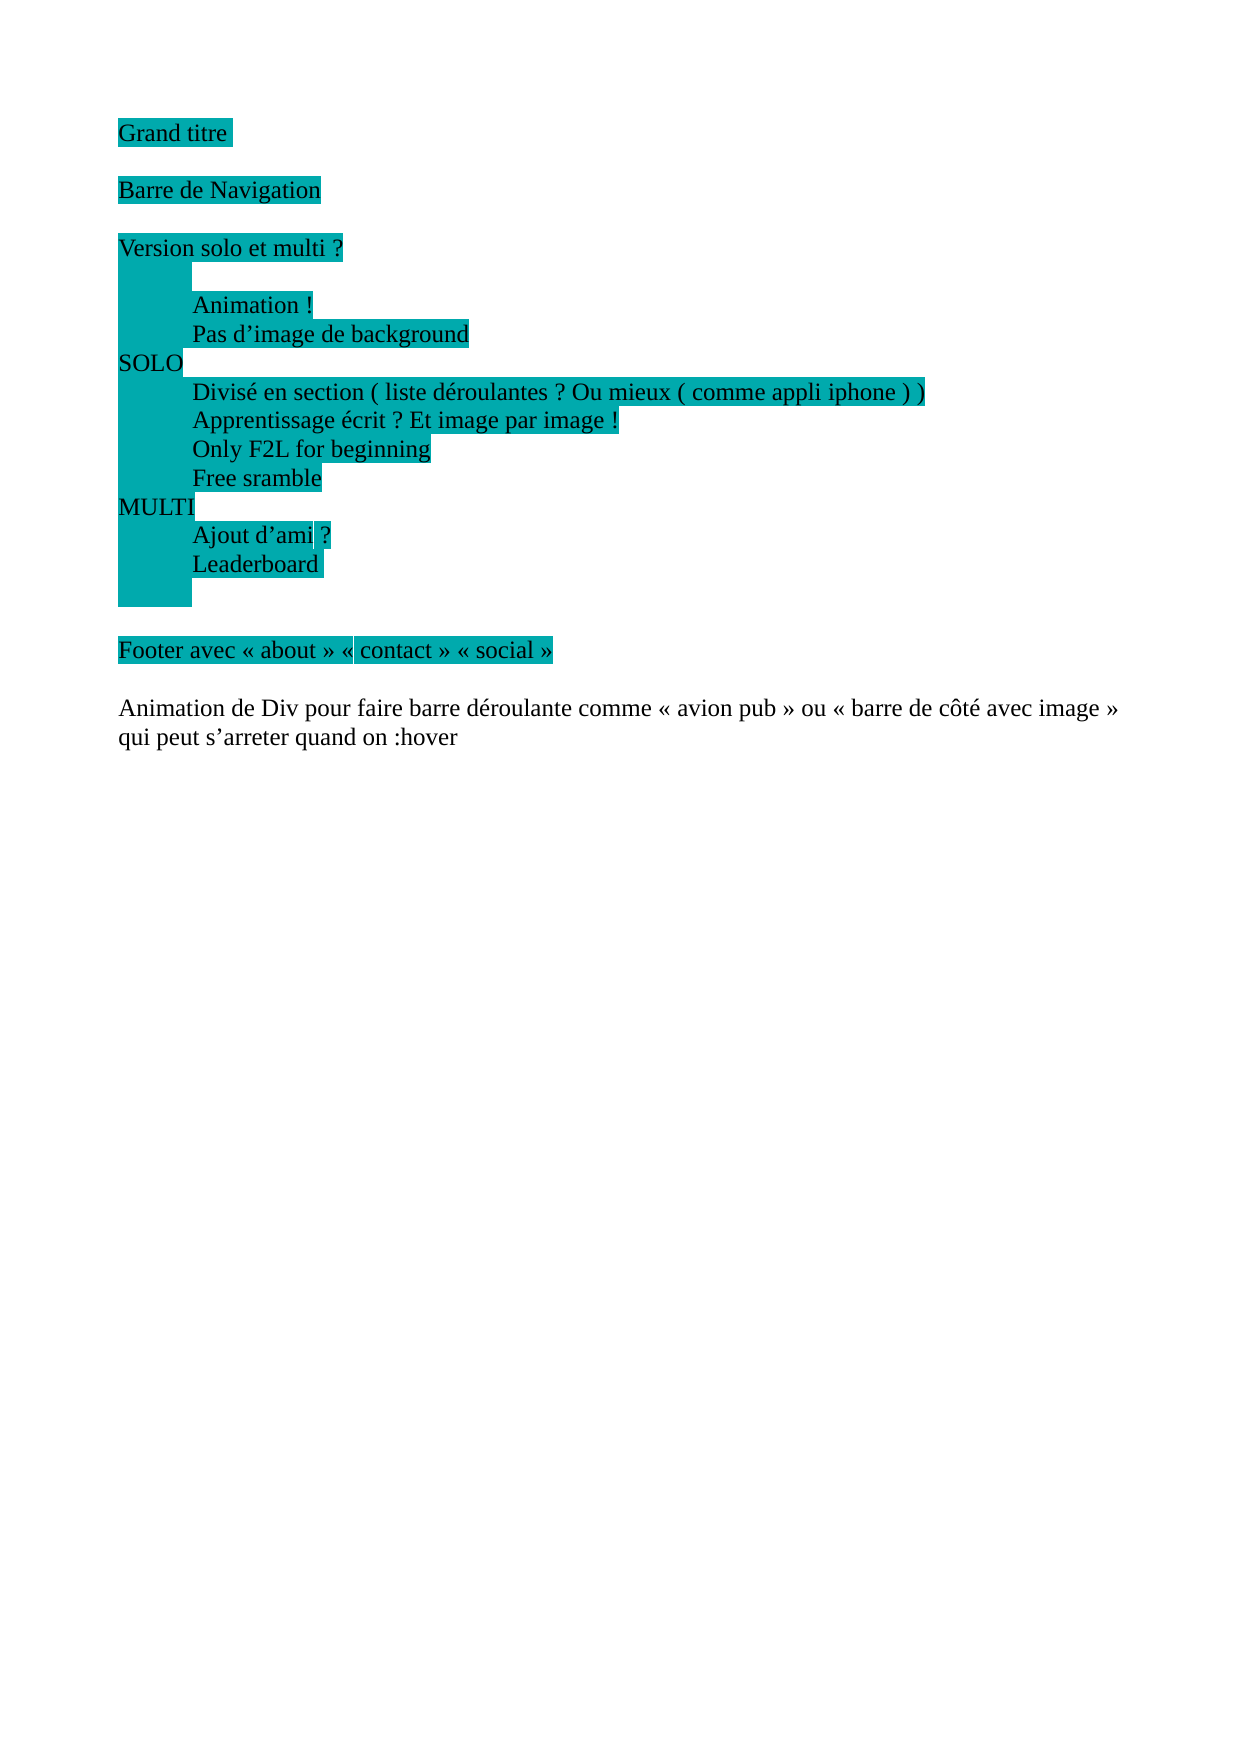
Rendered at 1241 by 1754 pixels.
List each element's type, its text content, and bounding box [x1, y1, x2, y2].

text Pas d’image de background [118, 319, 1122, 348]
text Ajout d’ami ? [118, 521, 1122, 549]
text Footer avec « about » « contact » « social » [118, 636, 1122, 664]
text SOLO [118, 348, 1122, 377]
text Only F2L for beginning [118, 434, 1122, 463]
text Animation ! [118, 291, 1122, 319]
text Barre de Navigation [118, 176, 1122, 204]
text MULTI [118, 492, 1122, 521]
text Free sramble [118, 463, 1122, 492]
text Leaderboard [118, 549, 1122, 578]
text Divisé en section ( liste déroulantes ? Ou mieux ( comme appli iphone ) ) [118, 377, 1122, 406]
text Animation de Div pour faire barre déroulante comme « avion pub » ou « barre de côté avec image » qui peut s’arreter quand on :hover [118, 693, 1122, 751]
text Grand titre [118, 118, 1122, 147]
text Apprentissage écrit ? Et image par image ! [118, 406, 1122, 434]
text Version solo et multi ? [118, 233, 1122, 262]
